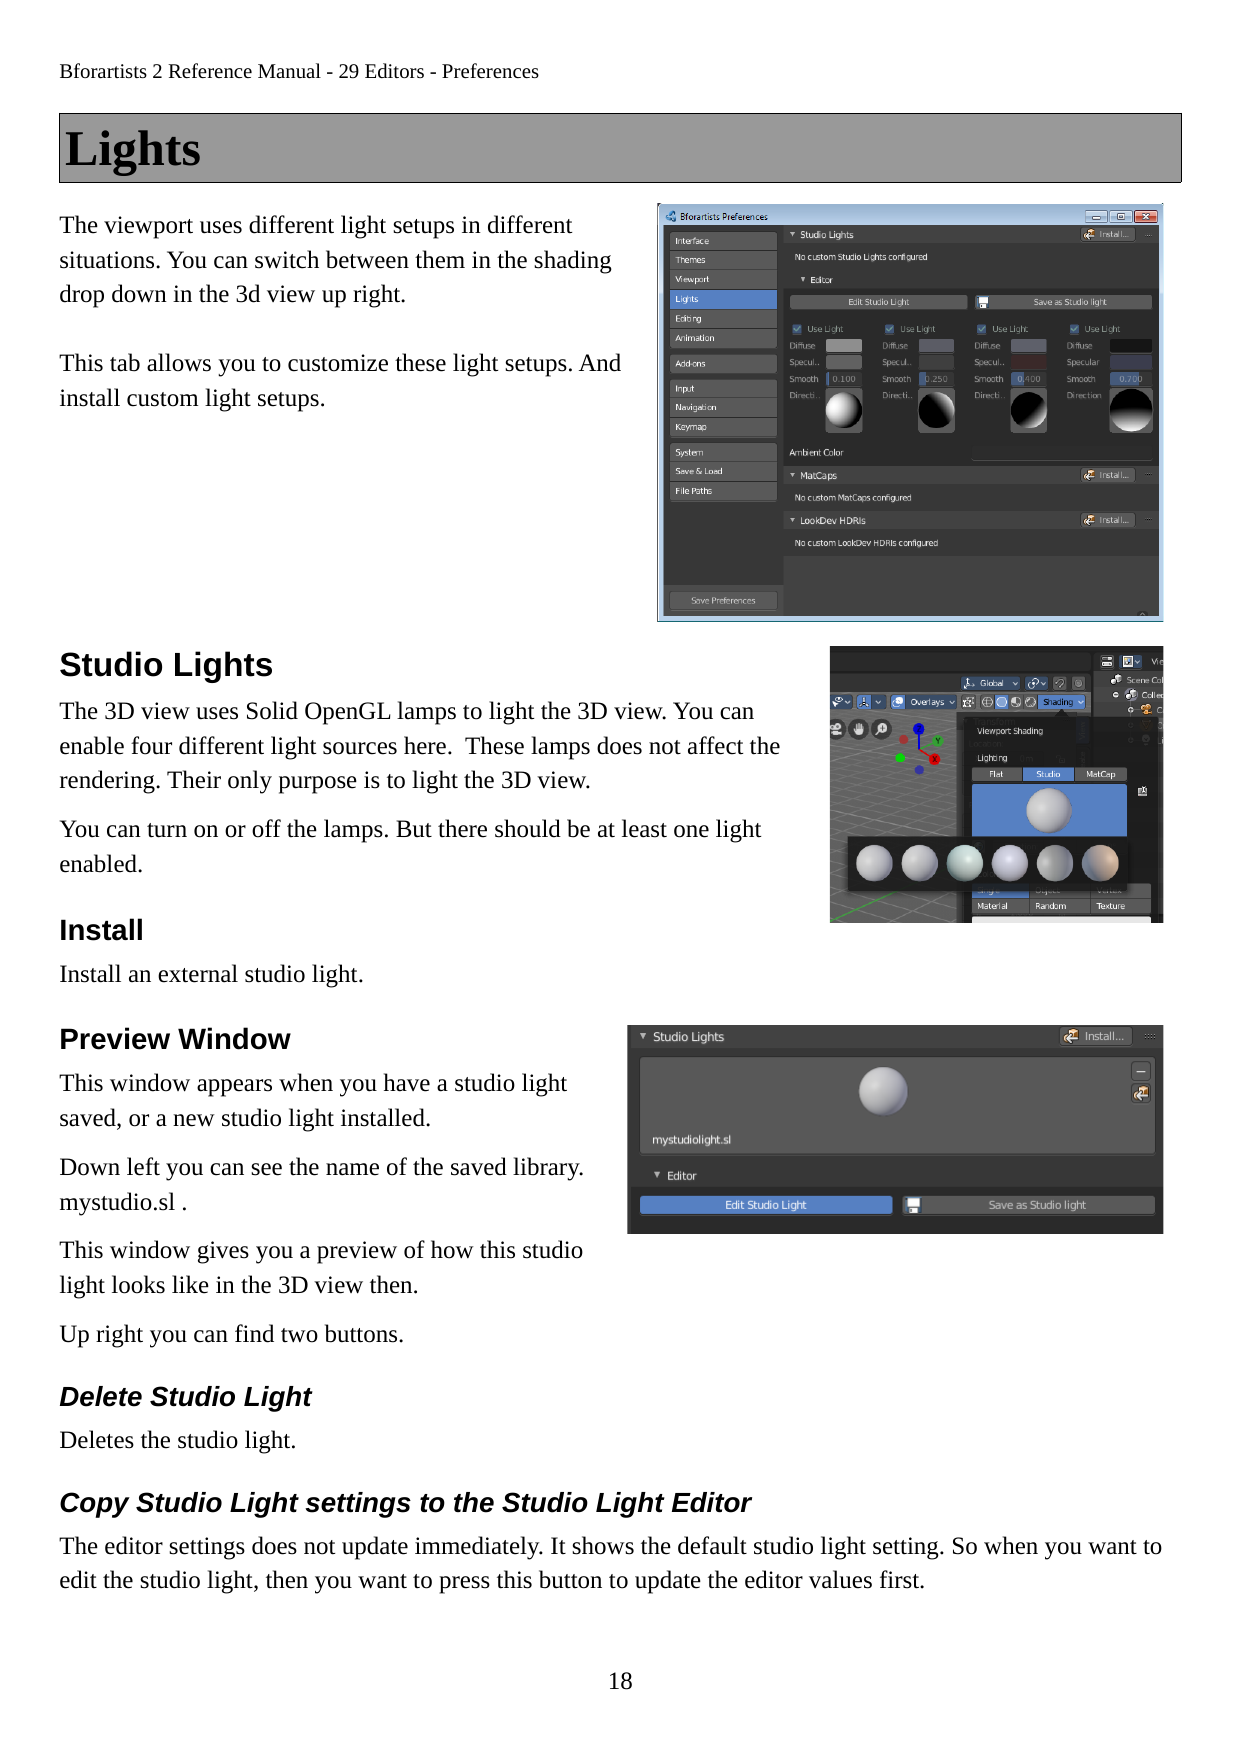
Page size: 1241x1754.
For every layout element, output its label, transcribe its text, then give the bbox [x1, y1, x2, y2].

text Install an external studio light. [59, 959, 1181, 987]
subtitle Studio Lights [59, 645, 1181, 684]
subtitle Preview Window [59, 1022, 1181, 1056]
text The 3D view uses Solid OpenGL lamps to light the 3D view. You can enable four different light sources here. These lamps does not affect the rendering. Their only purpose is to light the 3D view. [59, 696, 829, 794]
picture [627, 1025, 1164, 1234]
text This window gives you a preview of how this studio light looks like in the 3D view then. [59, 1236, 1181, 1299]
picture [657, 203, 1164, 622]
subtitle Install [59, 912, 1181, 946]
text Deletes the studio light. [59, 1425, 1181, 1454]
text Up right you can find two buttons. [59, 1319, 1181, 1348]
text The editor settings does not update immediately. It shows the default studio light setting. So when you want to edit the studio light, then you want to press this button to update the editor values first. [59, 1531, 1181, 1594]
text Down left you can see the name of the saved library. mystudio.sl . [59, 1152, 627, 1215]
subtitle Copy Studio Light settings to the Studio Light Editor [59, 1487, 1181, 1518]
picture [829, 646, 1164, 923]
table_header Lights [60, 114, 1181, 182]
text The viewport uses different light setups in different situations. You can switch between them in the shading drop down in the 3d view up right. [59, 211, 657, 308]
subtitle Delete Studio Light [59, 1381, 1181, 1413]
text You can turn on or off the lamps. But there should be at least one light enabled. [59, 814, 829, 877]
text This tab allows you to customize these light setups. And install custom light setups. [59, 348, 657, 412]
text This window appears when you have a studio light saved, or a new studio light installed. [59, 1068, 627, 1132]
